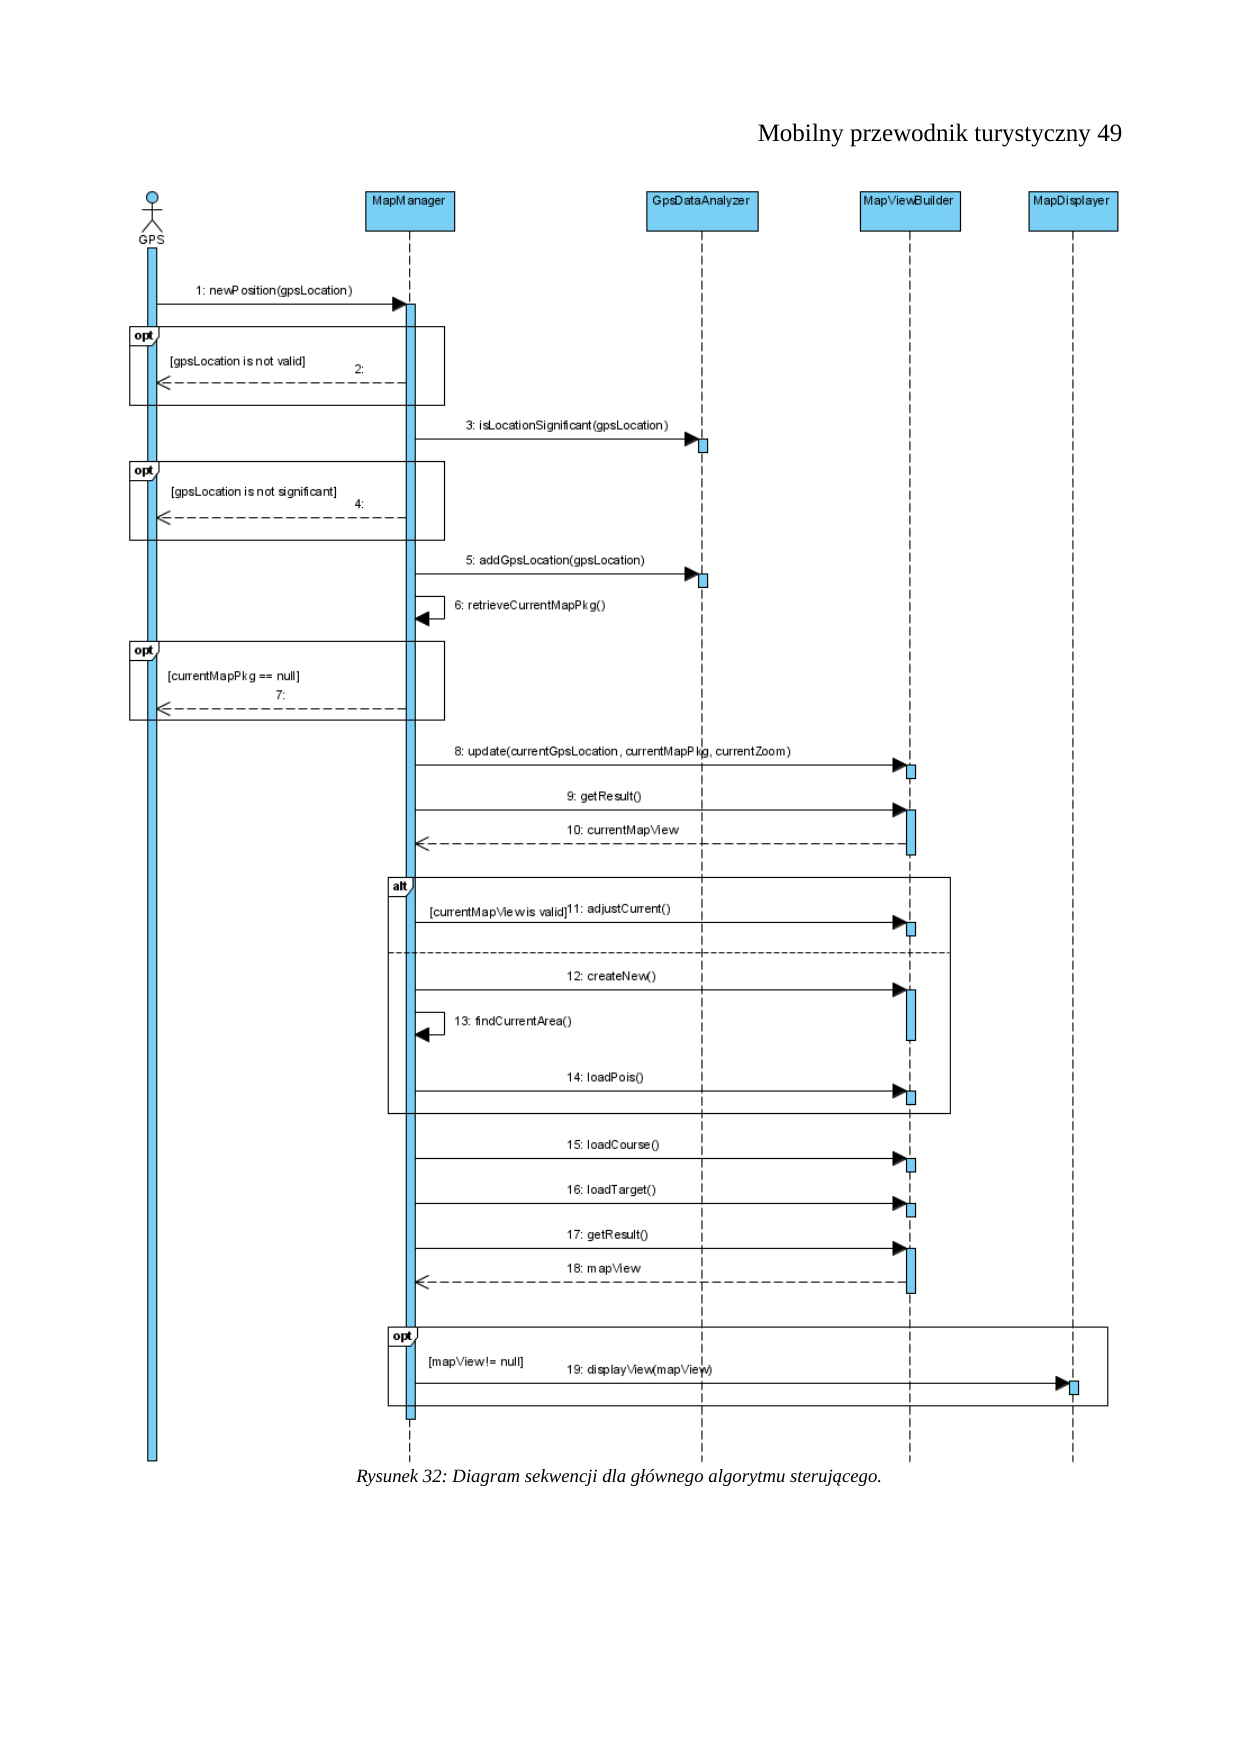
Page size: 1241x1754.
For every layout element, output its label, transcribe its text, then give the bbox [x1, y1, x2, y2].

text Rysunek 32: Diagram sekwencji dla głównego algorytmu sterującego. [118, 1466, 1122, 1487]
picture [118, 189, 1123, 1466]
